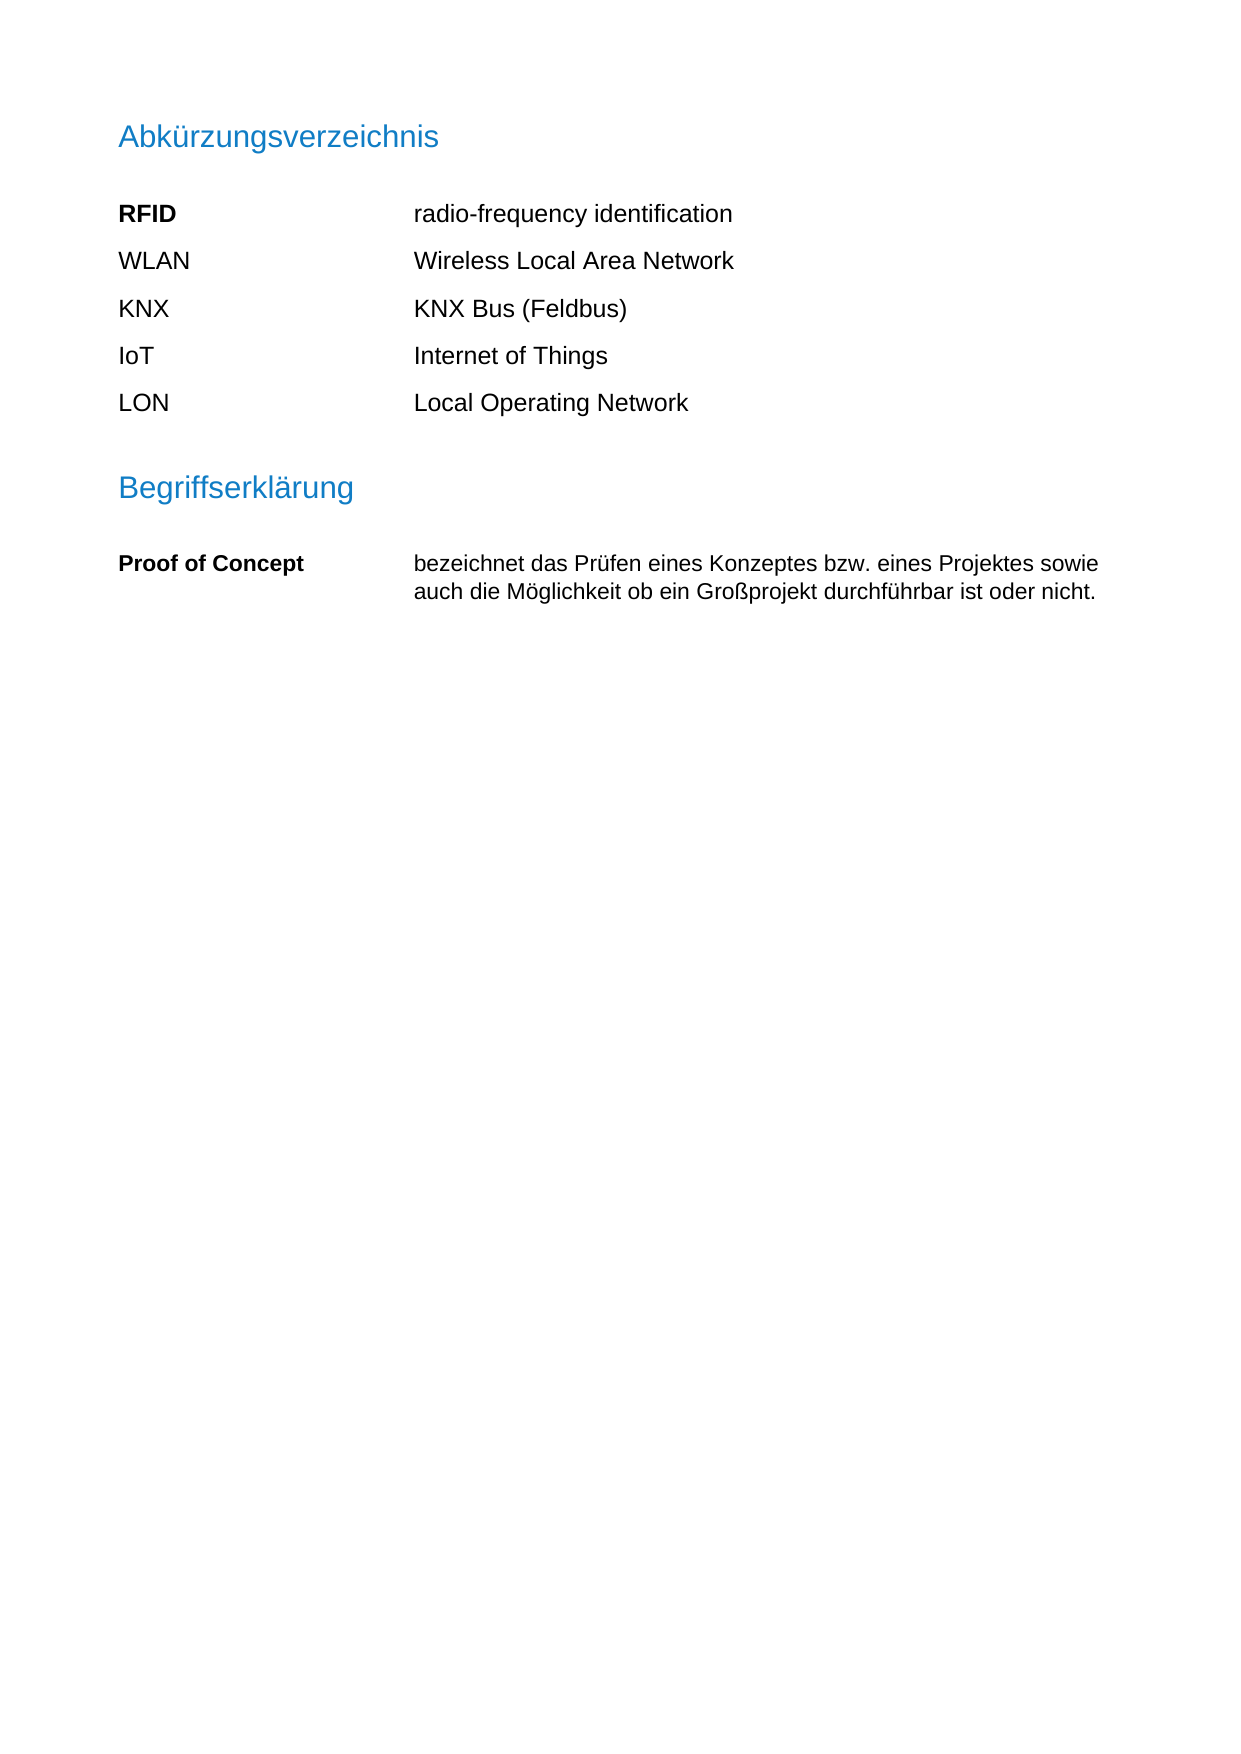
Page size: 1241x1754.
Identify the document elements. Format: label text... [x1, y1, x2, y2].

subtitle Abkürzungsverzeichnis [118, 118, 1122, 154]
text LON Local Operating Network [118, 388, 1122, 417]
subtitle Begriffserklärung [118, 469, 1122, 505]
text Proof of Concept bezeichnet das Prüfen eines Konzeptes bzw. eines Projektes sowie auch die Möglichkeit ob ein Großprojekt durchführbar ist oder nicht. [118, 550, 1122, 604]
text RFID radio-frequency identification [118, 199, 1122, 228]
text IoT Internet of Things [118, 341, 1122, 370]
text WLAN Wireless Local Area Network [118, 246, 1122, 275]
text KNX KNX Bus (Feldbus) [118, 294, 1122, 322]
